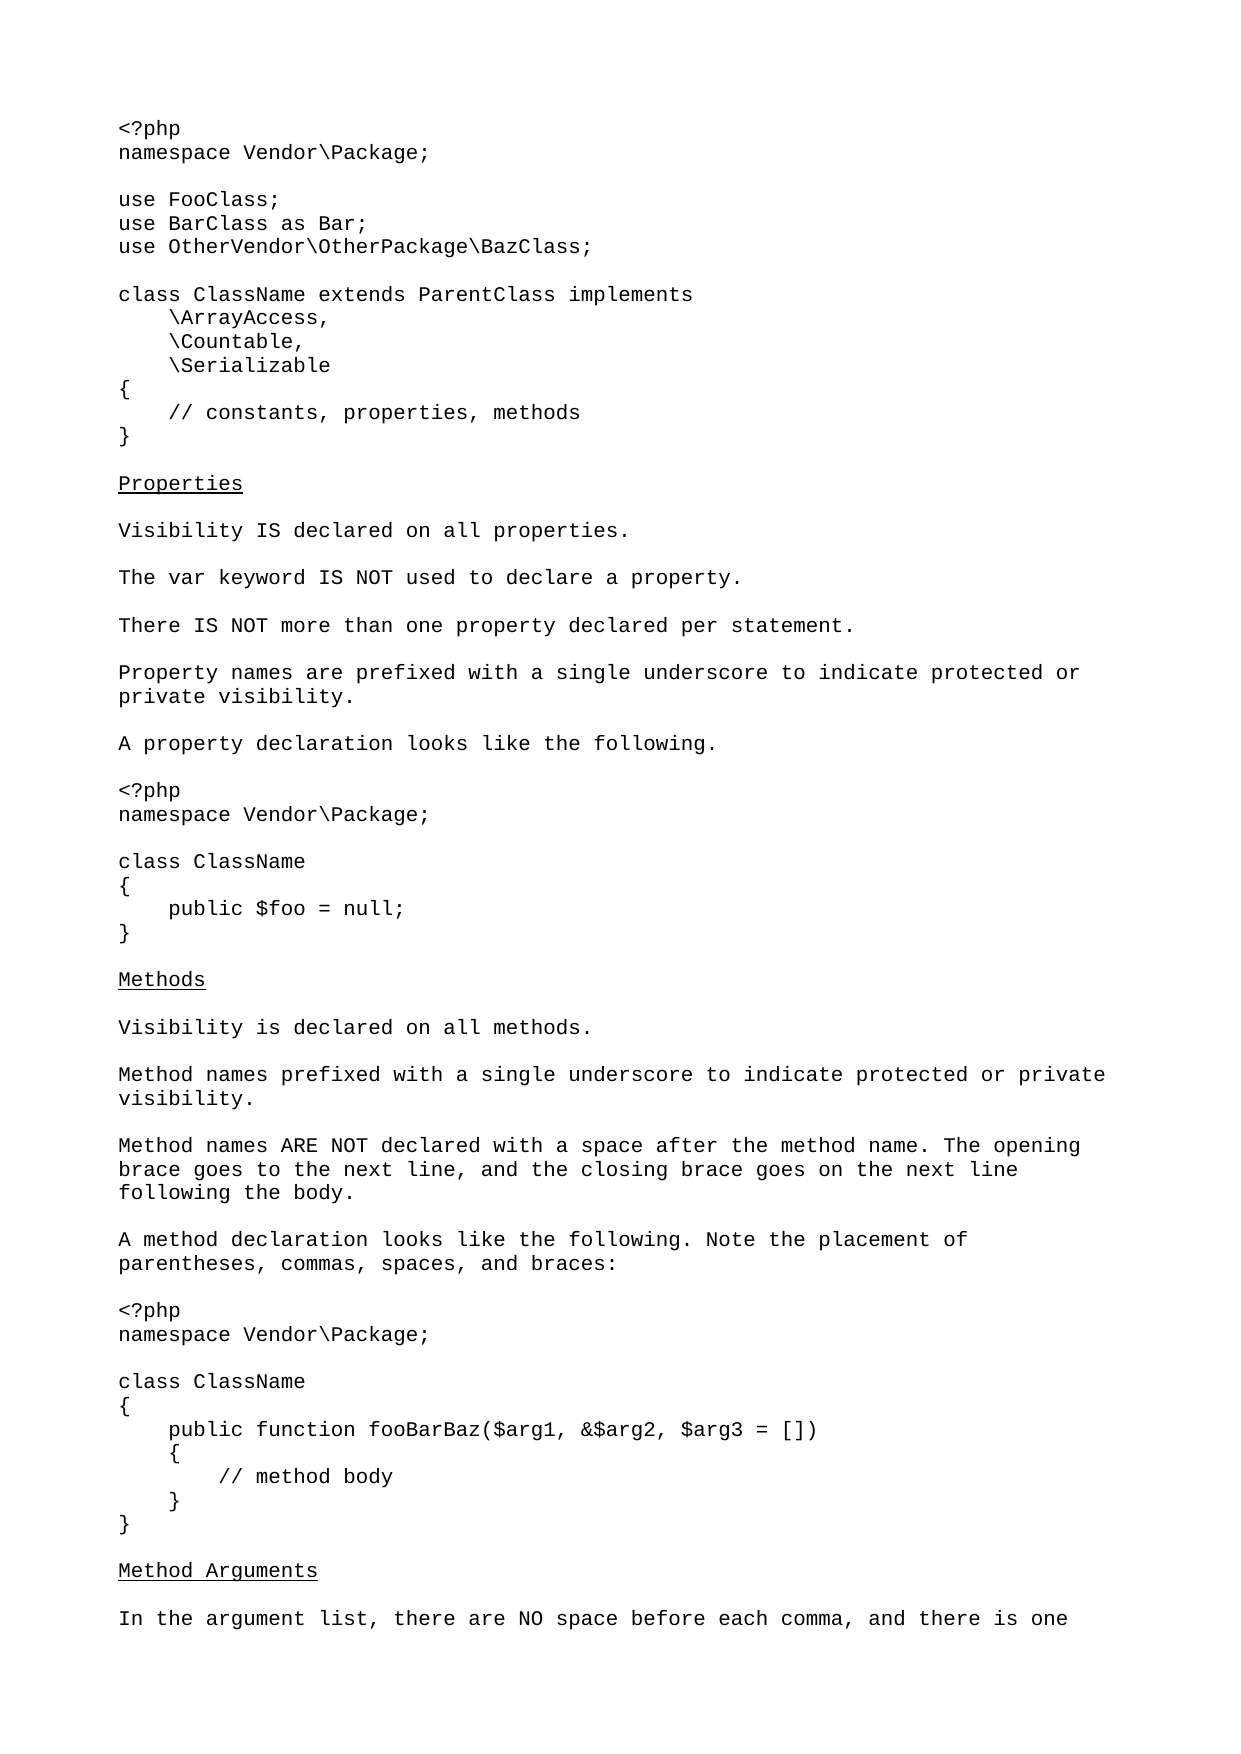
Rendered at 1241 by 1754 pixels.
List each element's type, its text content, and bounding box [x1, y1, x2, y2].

text use OtherVendor\OtherPackage\BazClass; [118, 236, 1122, 260]
text use BarClass as Bar; [118, 213, 1122, 236]
text Methods [118, 969, 1122, 993]
text The var keyword IS NOT used to declare a property. [118, 567, 1122, 591]
text Method names prefixed with a single underscore to indicate protected or private visibility. [118, 1064, 1122, 1111]
text \ArrayAccess, [118, 307, 1122, 331]
text <?php [118, 1300, 1122, 1324]
text Visibility is declared on all methods. [118, 1017, 1122, 1040]
text class ClassName extends ParentClass implements [118, 284, 1122, 307]
text { [118, 1442, 1122, 1466]
text Property names are prefixed with a single underscore to indicate protected or private visibility. [118, 662, 1122, 709]
text } [118, 426, 1122, 449]
text // method body [118, 1466, 1122, 1489]
text <?php [118, 118, 1122, 142]
text Visibility IS declared on all properties. [118, 520, 1122, 544]
text // constants, properties, methods [118, 402, 1122, 426]
text { [118, 378, 1122, 402]
text } [118, 922, 1122, 946]
text namespace Vendor\Package; [118, 804, 1122, 827]
text A method declaration looks like the following. Note the placement of parentheses, commas, spaces, and braces: [118, 1229, 1122, 1277]
text class ClassName [118, 1371, 1122, 1395]
text public $foo = null; [118, 898, 1122, 922]
text <?php [118, 780, 1122, 804]
text { [118, 1395, 1122, 1419]
text In the argument list, there are NO space before each comma, and there is one [118, 1608, 1122, 1631]
text A property declaration looks like the following. [118, 733, 1122, 757]
text \Serializable [118, 354, 1122, 378]
text Method Arguments [118, 1561, 1122, 1584]
text \Countable, [118, 331, 1122, 354]
text There IS NOT more than one property declared per statement. [118, 615, 1122, 638]
text Properties [118, 473, 1122, 496]
text Method names ARE NOT declared with a space after the method name. The opening brace goes to the next line, and the closing brace goes on the next line following the body. [118, 1135, 1122, 1206]
text class ClassName [118, 851, 1122, 875]
text } [118, 1489, 1122, 1513]
text namespace Vendor\Package; [118, 142, 1122, 165]
text use FooClass; [118, 189, 1122, 213]
text } [118, 1513, 1122, 1537]
text { [118, 875, 1122, 898]
text public function fooBarBaz($arg1, &$arg2, $arg3 = []) [118, 1419, 1122, 1442]
text namespace Vendor\Package; [118, 1324, 1122, 1348]
